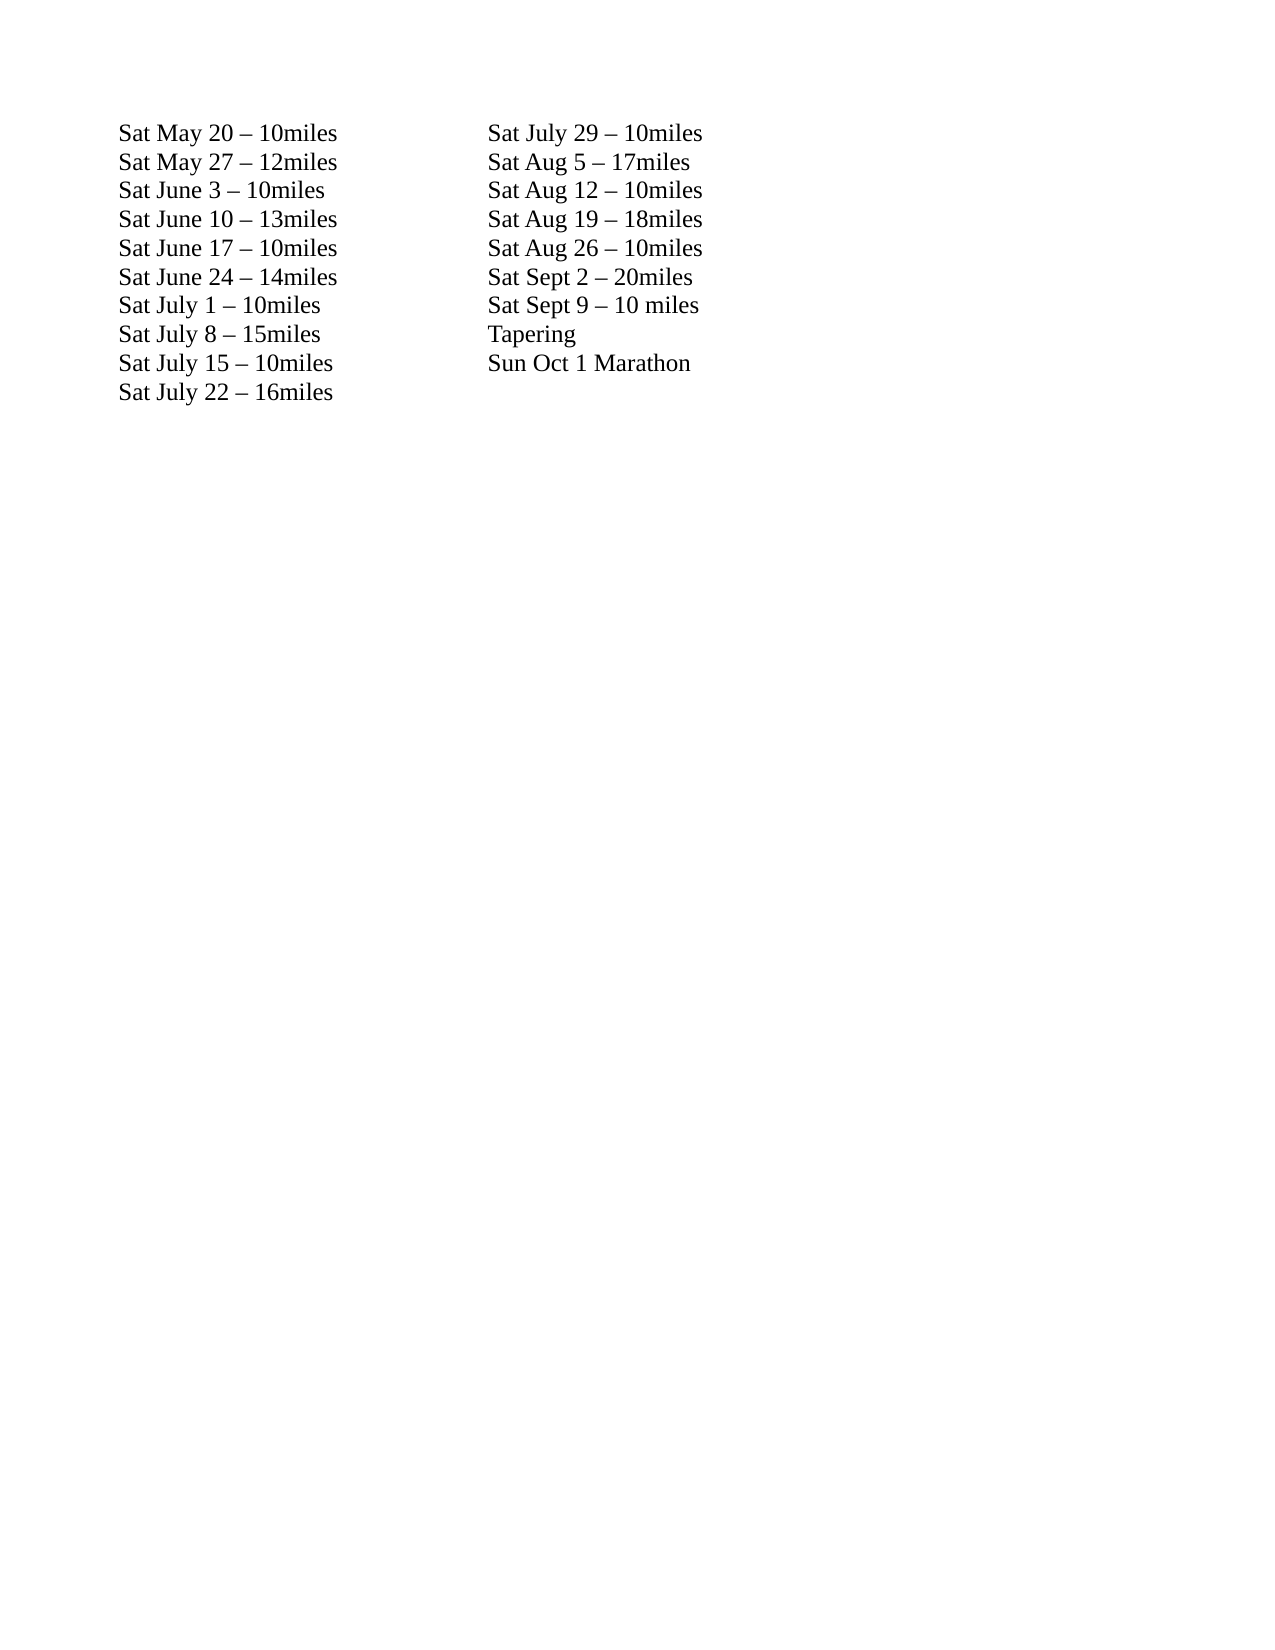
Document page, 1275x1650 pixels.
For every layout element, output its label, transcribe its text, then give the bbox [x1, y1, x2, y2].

text Sat June 3 – 10miles Sat Aug 12 – 10miles [118, 176, 1157, 204]
text Sat May 20 – 10miles Sat July 29 – 10miles [118, 118, 1157, 147]
text Sat July 8 – 15miles Tapering [118, 319, 1157, 348]
text Sat June 17 – 10miles Sat Aug 26 – 10miles [118, 233, 1157, 262]
text Sat July 1 – 10miles Sat Sept 9 – 10 miles [118, 291, 1157, 319]
text Sat June 10 – 13miles Sat Aug 19 – 18miles [118, 204, 1157, 233]
text Sat July 15 – 10miles Sun Oct 1 Marathon [118, 348, 1157, 377]
text Sat May 27 – 12miles Sat Aug 5 – 17miles [118, 147, 1157, 176]
text Sat June 24 – 14miles Sat Sept 2 – 20miles [118, 262, 1157, 291]
text Sat July 22 – 16miles [118, 377, 1157, 406]
